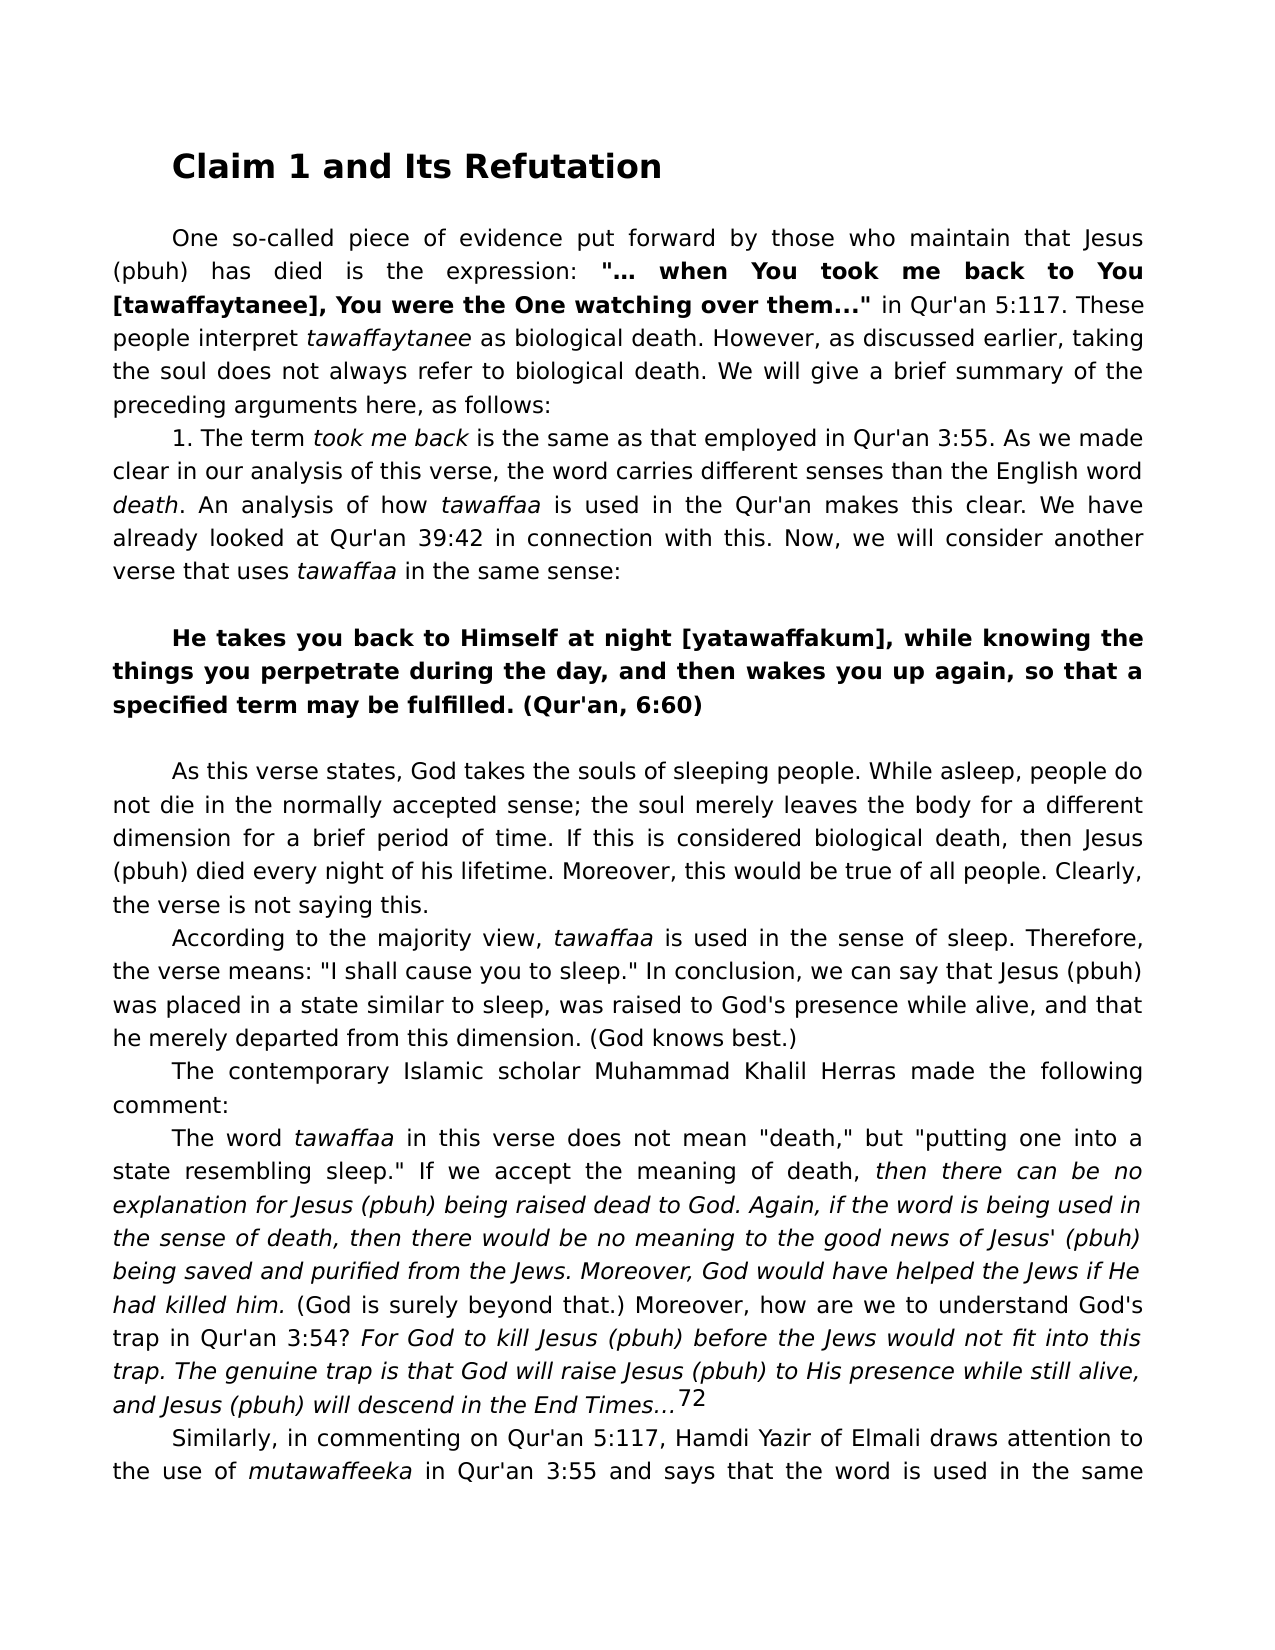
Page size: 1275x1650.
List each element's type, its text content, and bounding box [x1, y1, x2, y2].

text Claim 1 and Its Refutation [112, 148, 1145, 186]
text He takes you back to Himself at night [yatawaffakum], while knowing the things you perpetrate during the day, and then wakes you up again, so that a specified term may be fulfilled. (Qur'an, 6:60) [112, 620, 1145, 720]
text According to the majority view, tawaffaa is used in the sense of sleep. Therefore, the verse means: "I shall cause you to sleep." In conclusion, we can say that Jesus (pbuh) was placed in a state similar to sleep, was raised to God's presence while alive, and that he merely departed from this dimension. (God knows best.) [112, 920, 1145, 1053]
text One so-called piece of evidence put forward by those who maintain that Jesus (pbuh) has died is the expression: "… when You took me back to You [tawaffaytanee], You were the One watching over them..." in Qur'an 5:117. These people interpret tawaffaytanee as biological death. However, as discussed earlier, taking the soul does not always refer to biological death. We will give a brief summary of the preceding arguments here, as follows: [112, 220, 1145, 420]
text The contemporary Islamic scholar Muhammad Khalil Herras made the following comment: [112, 1053, 1145, 1120]
text The word tawaffaa in this verse does not mean "death," but "putting one into a state resembling sleep." If we accept the meaning of death, then there can be no explanation for Jesus (pbuh) being raised dead to God. Again, if the word is being used in the sense of death, then there would be no meaning to the good news of Jesus' (pbuh) being saved and purified from the Jews. Moreover, God would have helped the Jews if He had killed him. (God is surely beyond that.) Moreover, how are we to understand God's trap in Qur'an 3:54? For God to kill Jesus (pbuh) before the Jews would not fit into this trap. The genuine trap is that God will raise Jesus (pbuh) to His presence while still alive, and Jesus (pbuh) will descend in the End Times…72 [112, 1120, 1145, 1420]
text Similarly, in commenting on Qur'an 5:117, Hamdi Yazir of Elmali draws attention to the use of mutawaffeeka in Qur'an 3:55 and says that the word is used in the same [112, 1420, 1145, 1486]
text As this verse states, God takes the souls of sleeping people. While asleep, people do not die in the normally accepted sense; the soul merely leaves the body for a different dimension for a brief period of time. If this is considered biological death, then Jesus (pbuh) died every night of his lifetime. Moreover, this would be true of all people. Clearly, the verse is not saying this. [112, 753, 1145, 920]
text 1. The term took me back is the same as that employed in Qur'an 3:55. As we made clear in our analysis of this verse, the word carries different senses than the English word death. An analysis of how tawaffaa is used in the Qur'an makes this clear. We have already looked at Qur'an 39:42 in connection with this. Now, we will consider another verse that uses tawaffaa in the same sense: [112, 420, 1145, 586]
